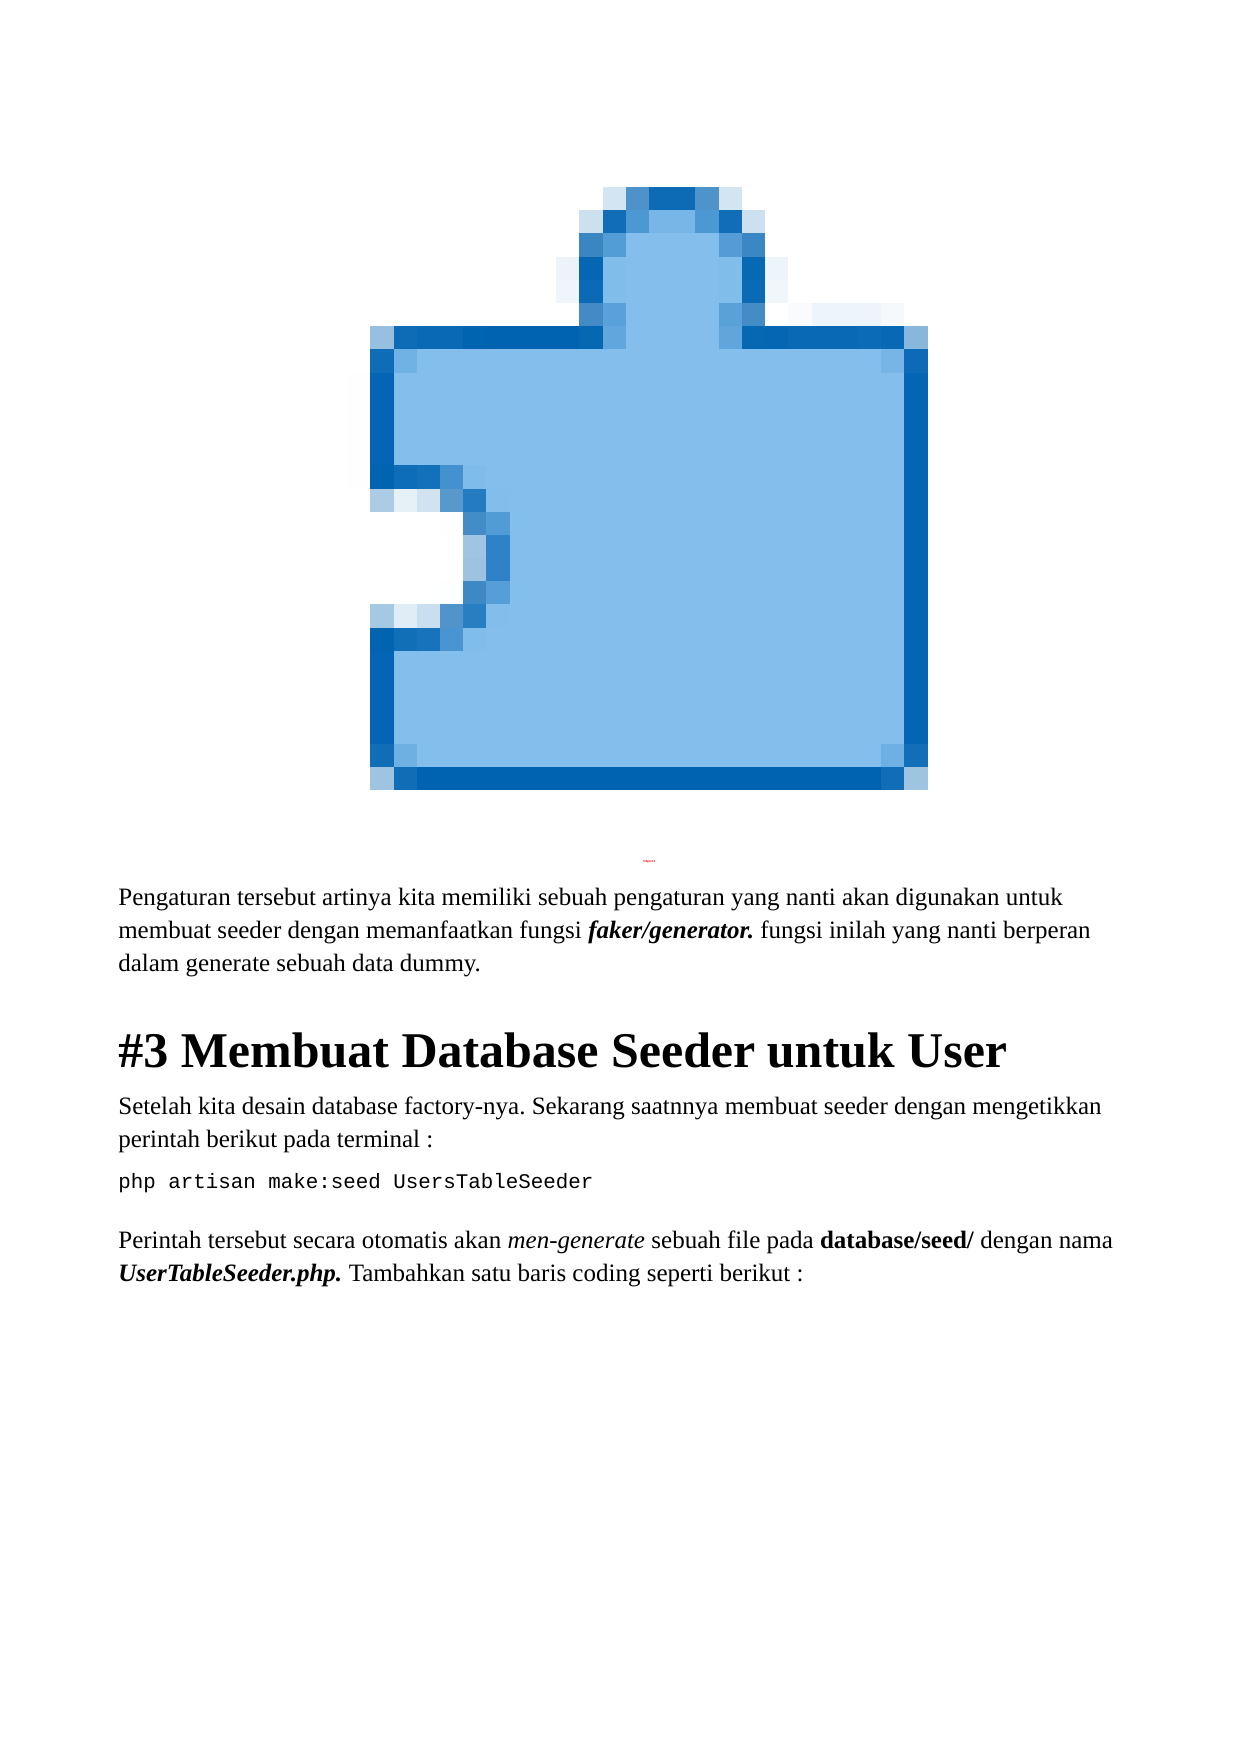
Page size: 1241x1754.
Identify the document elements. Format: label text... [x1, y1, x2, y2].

text Perintah tersebut secara otomatis akan men-generate sebuah file pada database/seed/ dengan nama UserTableSeeder.php. Tambahkan satu baris coding seperti berikut : [118, 1225, 1122, 1286]
text Pengaturan tersebut artinya kita memiliki sebuah pengaturan yang nanti akan digunakan untuk membuat seeder dengan memanfaatkan fungsi faker/generator. fungsi inilah yang nanti berperan dalam generate sebuah data dummy. [118, 882, 1122, 977]
text php artisan make:seed UsersTableSeeder [118, 1172, 1122, 1195]
text Setelah kita desain database factory-nya. Sekarang saatnnya membuat seeder dengan mengetikkan perintah berikut pada terminal : [118, 1091, 1122, 1153]
subtitle #3 Membuat Database Seeder untuk User [118, 1021, 1122, 1078]
